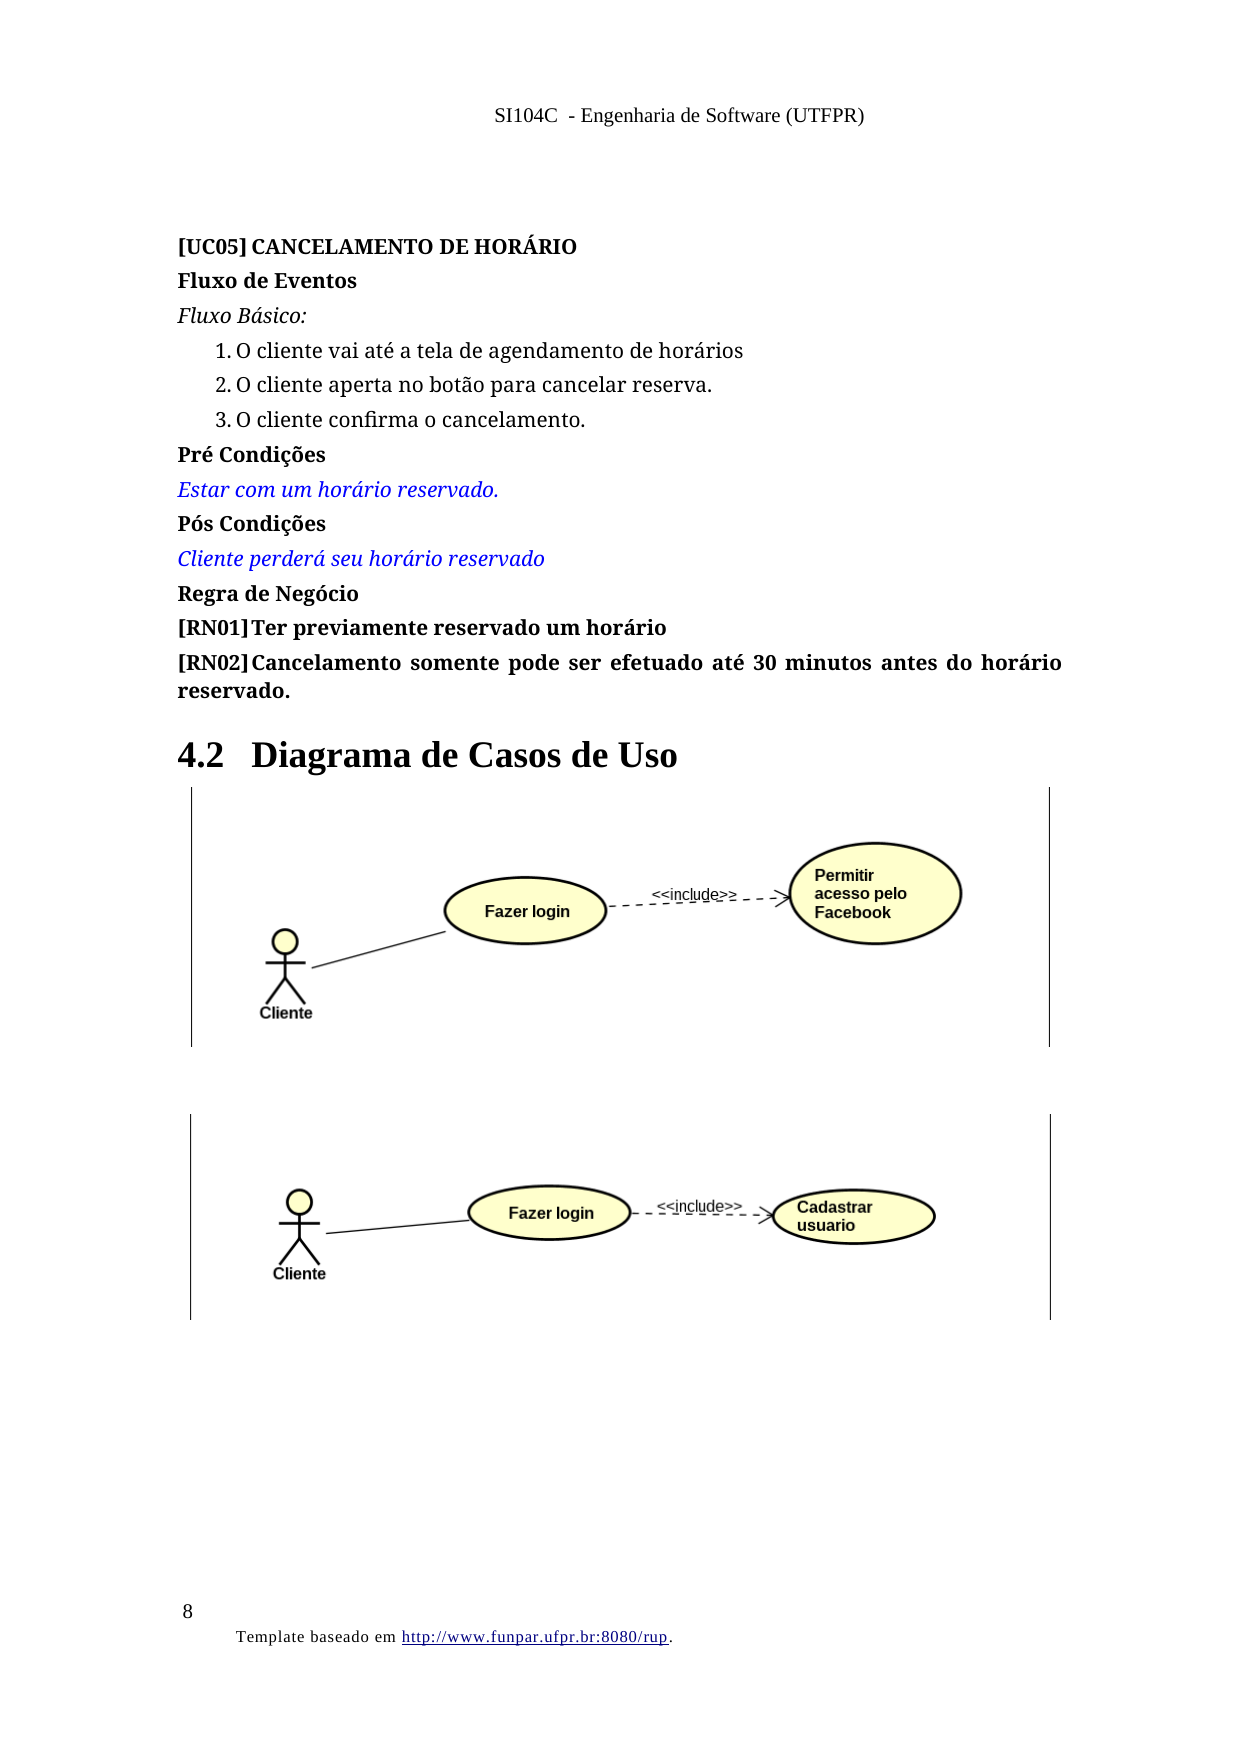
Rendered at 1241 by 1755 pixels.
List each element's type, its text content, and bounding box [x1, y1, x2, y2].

list [UC05] CANCELAMENTO DE HORÁRIO [177, 232, 1063, 260]
list O cliente vai até a tela de agendamento de horários [215, 336, 1063, 364]
text Cliente perderá seu horário reservado [177, 544, 1061, 572]
subtitle Diagrama de Casos de Uso [177, 732, 1063, 775]
text Estar com um horário reservado. [177, 475, 1061, 503]
picture [178, 787, 1063, 1047]
text Pré Condições [177, 440, 1061, 468]
list O cliente confirma o cancelamento. [215, 405, 1063, 434]
text Fluxo de Eventos [177, 267, 1061, 295]
picture [177, 1114, 1064, 1320]
list Cancelamento somente pode ser efetuado até 30 minutos antes do horário reservado. [177, 648, 1063, 705]
text Regra de Negócio [177, 579, 1061, 607]
list Ter previamente reservado um horário [177, 613, 1063, 642]
text Pós Condições [177, 509, 1061, 538]
list O cliente aperta no botão para cancelar reserva. [215, 371, 1063, 399]
text Fluxo Básico: [177, 301, 1061, 330]
